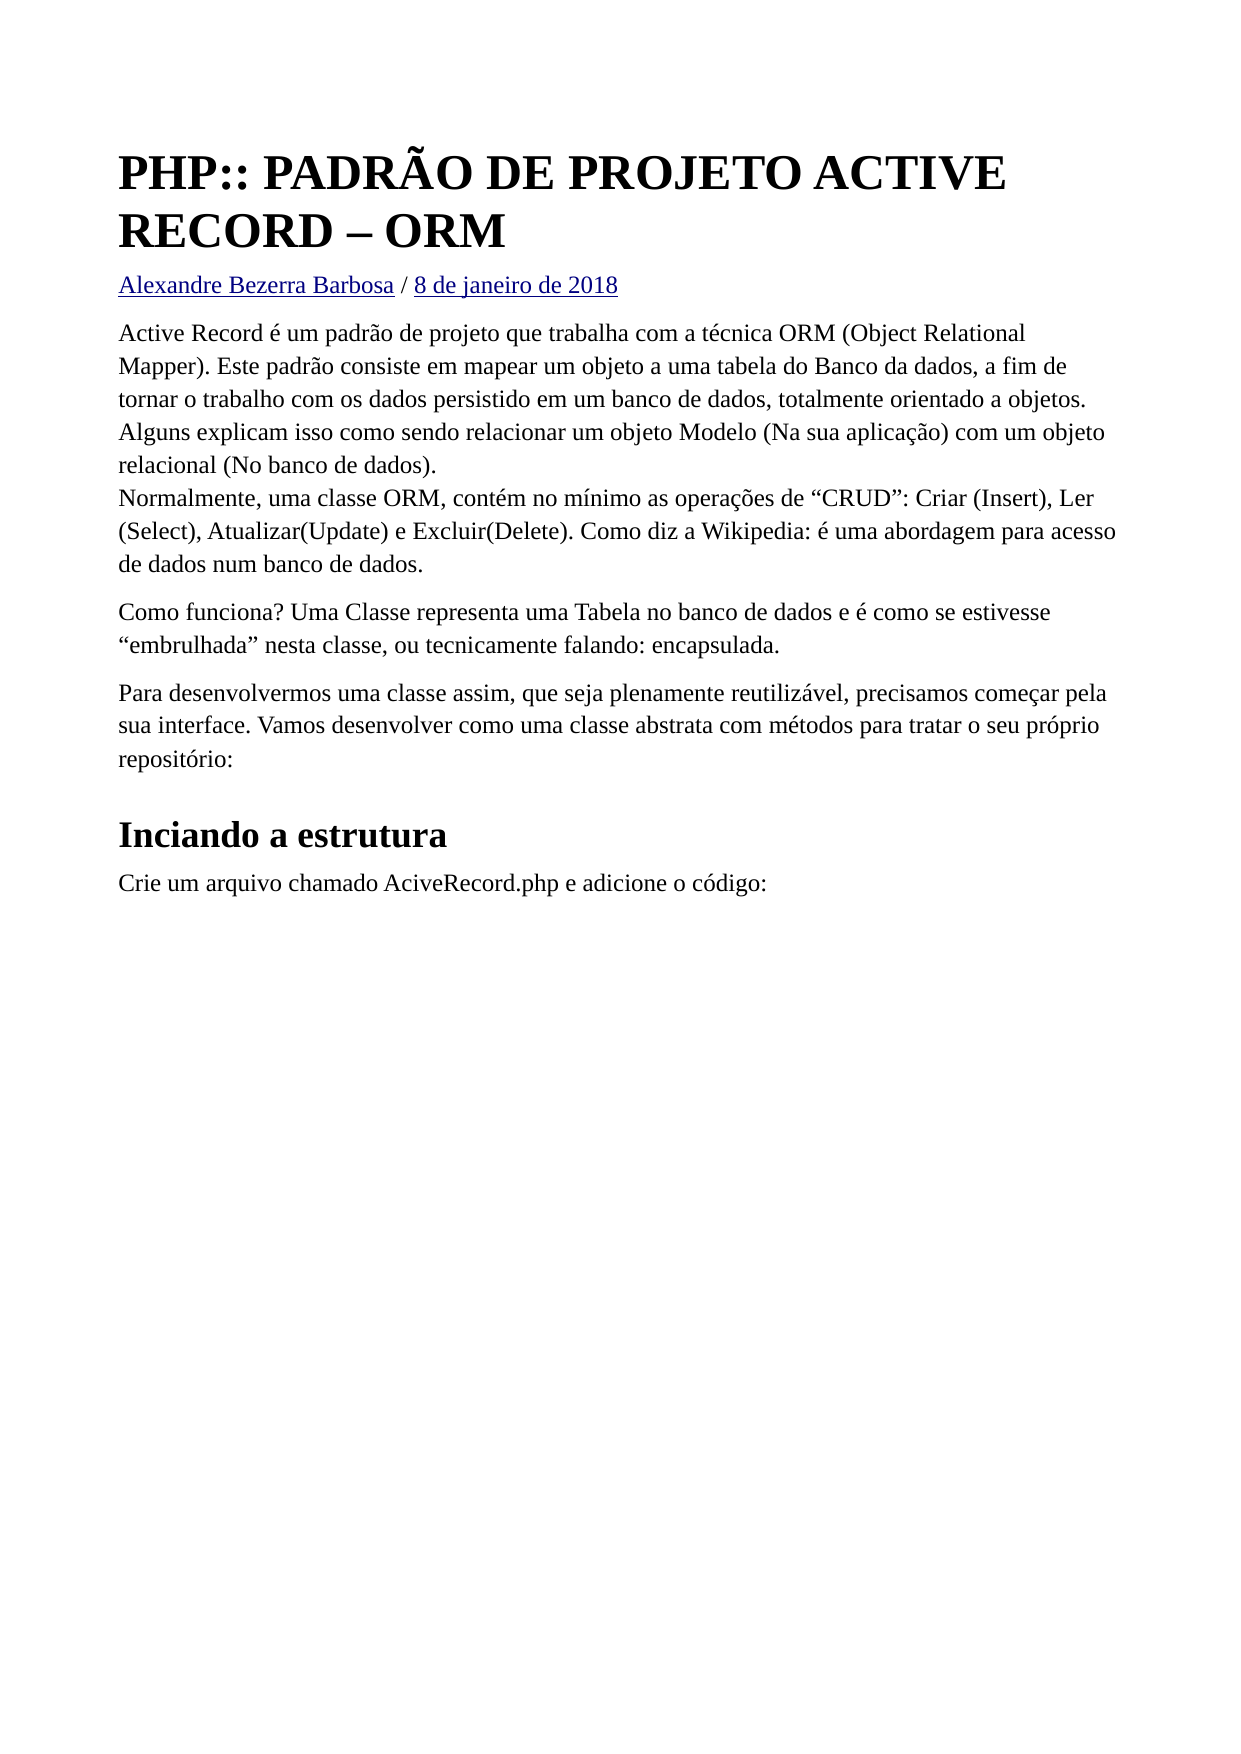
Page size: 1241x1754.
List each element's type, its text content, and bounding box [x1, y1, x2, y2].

subtitle Inciando a estrutura [118, 812, 1122, 855]
text Para desenvolvermos uma classe assim, que seja plenamente reutilizável, precisamos começar pela sua interface. Vamos desenvolver como uma classe abstrata com métodos para tratar o seu próprio repositório: [118, 678, 1122, 772]
text Crie um arquivo chamado AciveRecord.php e adicione o código: [118, 868, 1122, 896]
subtitle PHP:: PADRÃO DE PROJETO ACTIVE RECORD – ORM [118, 143, 1122, 258]
text Alexandre Bezerra Barbosa / 8 de janeiro de 2018 [118, 271, 1122, 299]
text Active Record é um padrão de projeto que trabalha com a técnica ORM (Object Relational Mapper). Este padrão consiste em mapear um objeto a uma tabela do Banco da dados, a fim de tornar o trabalho com os dados persistido em um banco de dados, totalmente orientado a objetos. Alguns explicam isso como sendo relacionar um objeto Modelo (Na sua aplicação) com um objeto relacional (No banco de dados). Normalmente, uma classe ORM, contém no mínimo as operações de “CRUD”: Criar (Insert), Ler (Select), Atualizar(Update) e Excluir(Delete). Como diz a Wikipedia: é uma abordagem para acesso de dados num banco de dados. [118, 318, 1122, 578]
text Como funciona? Uma Classe representa uma Tabela no banco de dados e é como se estivesse “embrulhada” nesta classe, ou tecnicamente falando: encapsulada. [118, 597, 1122, 659]
